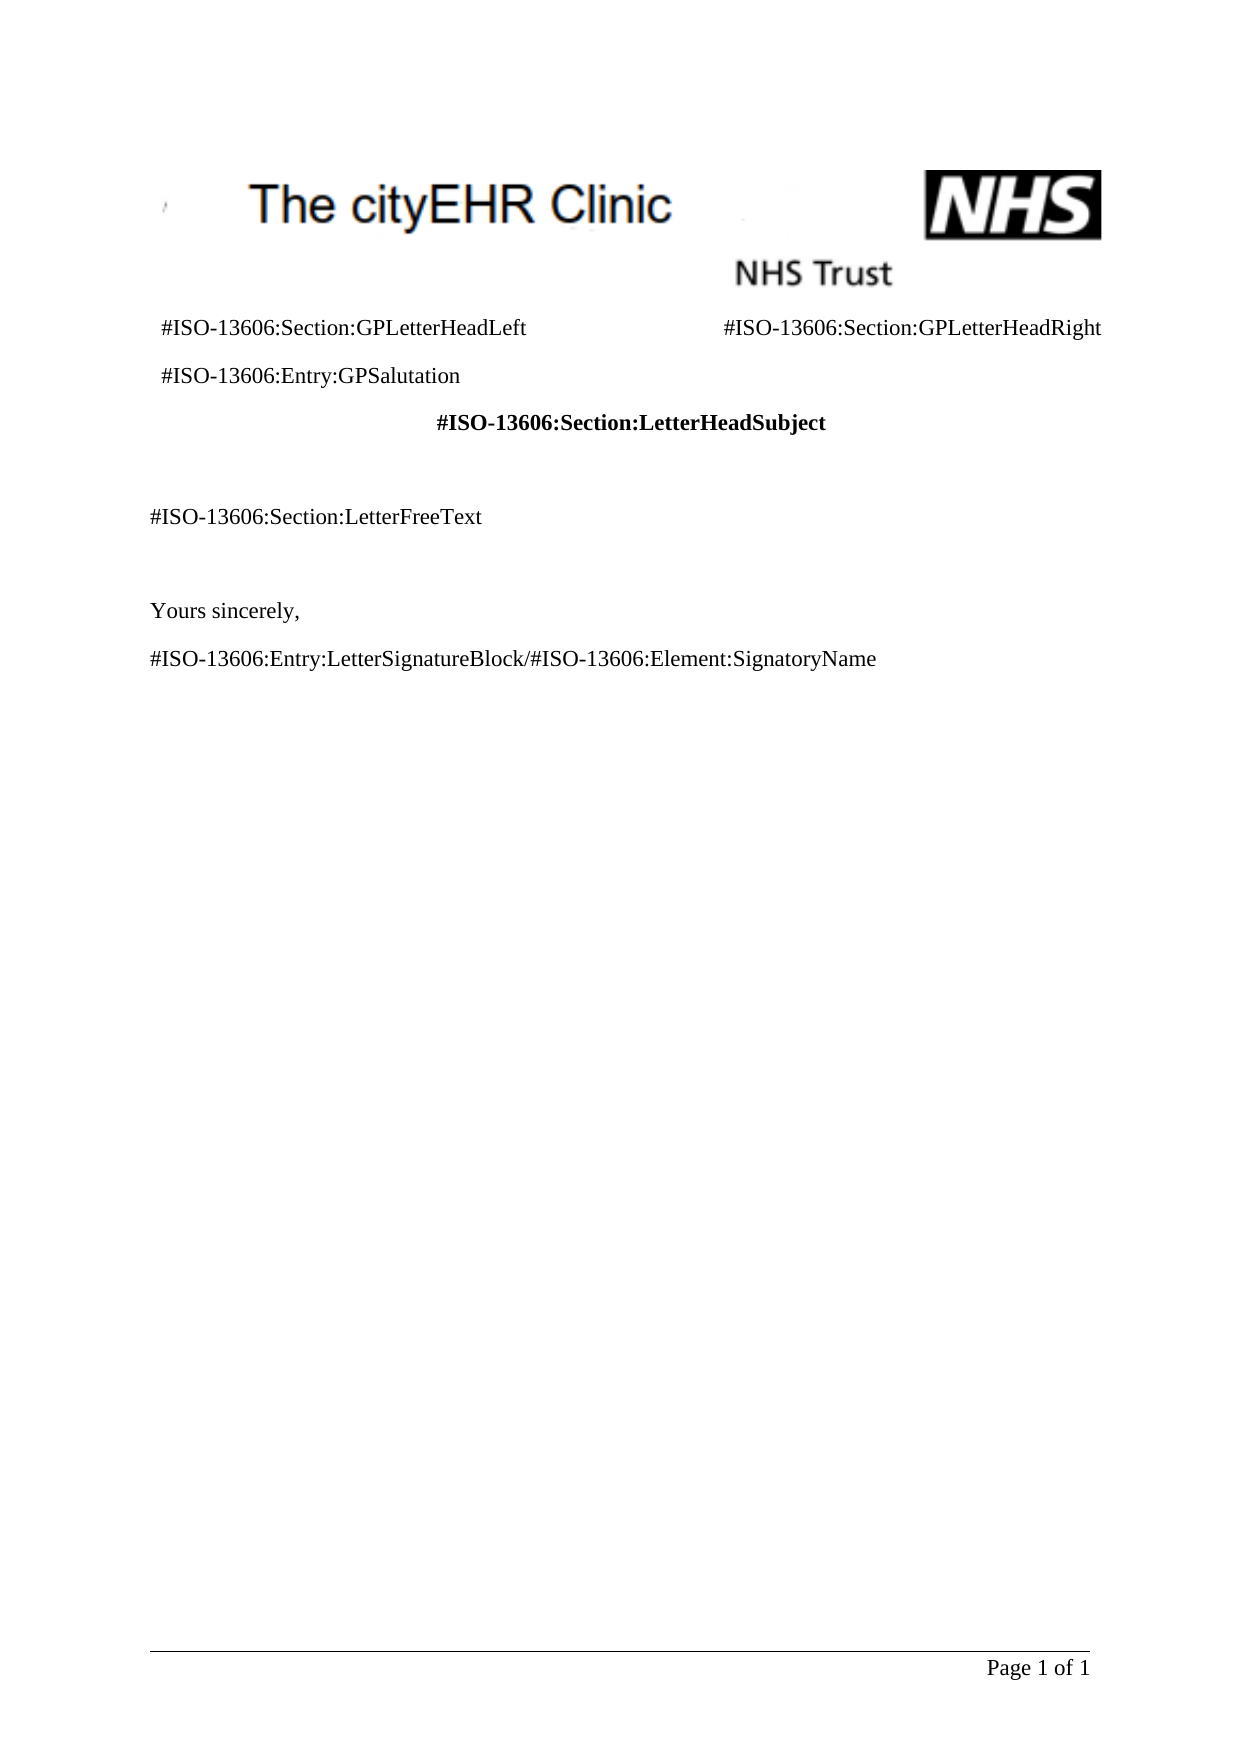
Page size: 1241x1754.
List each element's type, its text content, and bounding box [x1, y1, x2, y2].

picture [161, 170, 1102, 294]
table_cell #ISO-13606:Entry:GPSalutation [150, 341, 631, 388]
text #ISO-13606:Entry:LetterSignatureBlock/#ISO-13606:Element:SignatoryName [150, 645, 1090, 671]
table_cell [631, 341, 1113, 388]
table_header [150, 150, 1113, 294]
table_cell #ISO-13606:Section:LetterHeadSubject [150, 388, 1113, 435]
table_cell #ISO-13606:Section:GPLetterHeadLeft [150, 294, 631, 341]
table_cell #ISO-13606:Section:GPLetterHeadRight [631, 294, 1113, 341]
text Yours sincerely, [150, 598, 1090, 624]
text #ISO-13606:Section:LetterFreeText [150, 503, 1090, 529]
